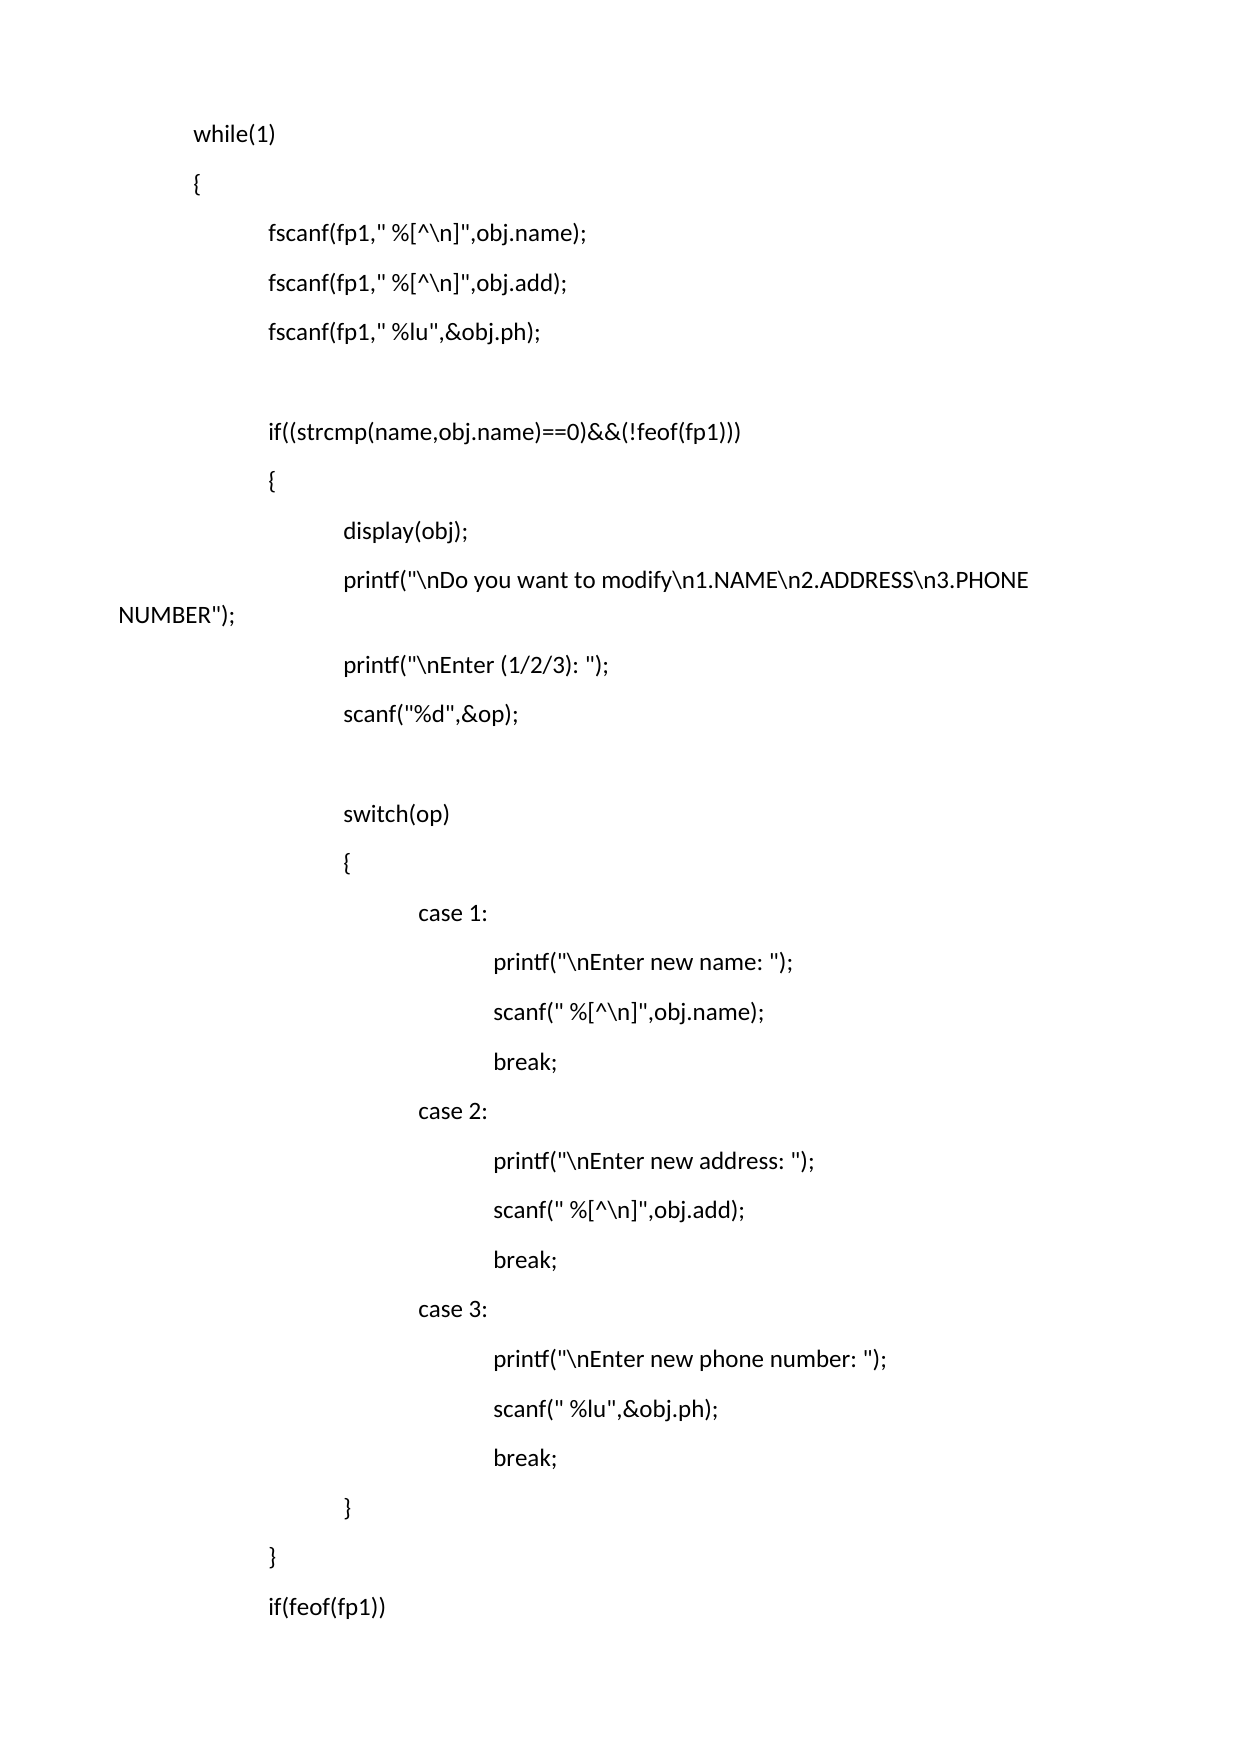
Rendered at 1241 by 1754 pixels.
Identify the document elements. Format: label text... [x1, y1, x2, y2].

text break; [118, 1442, 1122, 1473]
text { [118, 465, 1122, 496]
text case 1: [118, 897, 1122, 927]
text switch(op) [118, 798, 1122, 828]
text case 2: [118, 1095, 1122, 1126]
text printf("\nEnter new address: "); [118, 1145, 1122, 1175]
text scanf(" %[^\n]",obj.add); [118, 1194, 1122, 1225]
text case 3: [118, 1293, 1122, 1324]
text { [118, 847, 1122, 878]
text display(obj); [118, 515, 1122, 545]
text if(feof(fp1)) [118, 1591, 1122, 1622]
text fscanf(fp1," %[^\n]",obj.add); [118, 267, 1122, 297]
text fscanf(fp1," %[^\n]",obj.name); [118, 217, 1122, 248]
text scanf(" %lu",&obj.ph); [118, 1393, 1122, 1423]
text printf("\nEnter new name: "); [118, 946, 1122, 977]
text if((strcmp(name,obj.name)==0)&&(!feof(fp1))) [118, 416, 1122, 446]
text break; [118, 1244, 1122, 1274]
text break; [118, 1046, 1122, 1076]
text { [118, 168, 1122, 198]
text scanf("%d",&op); [118, 698, 1122, 729]
text while(1) [118, 118, 1122, 149]
text printf("\nDo you want to modify\n1.NAME\n2.ADDRESS\n3.PHONE NUMBER"); [118, 564, 1122, 630]
text printf("\nEnter (1/2/3): "); [118, 649, 1122, 679]
text fscanf(fp1," %lu",&obj.ph); [118, 316, 1122, 347]
text } [118, 1541, 1122, 1572]
text scanf(" %[^\n]",obj.name); [118, 996, 1122, 1027]
text } [118, 1492, 1122, 1522]
text printf("\nEnter new phone number: "); [118, 1343, 1122, 1374]
